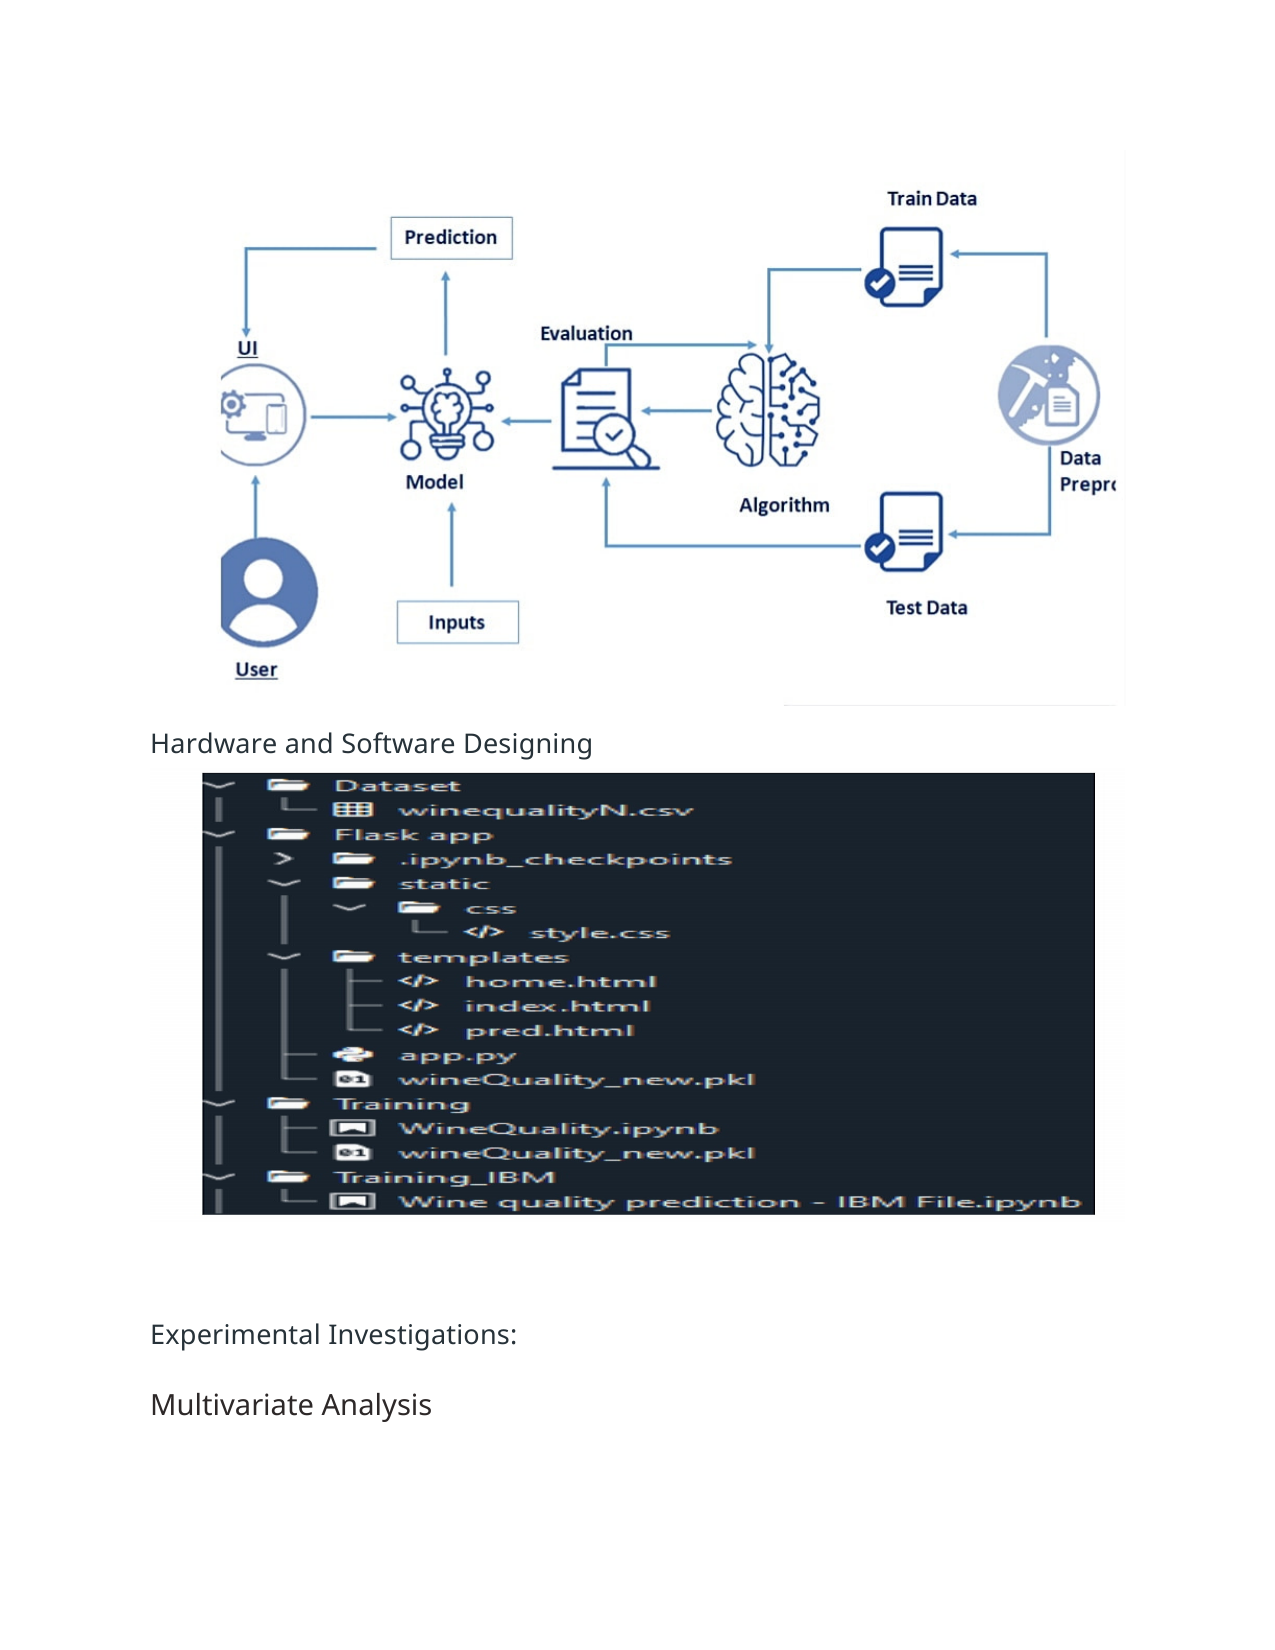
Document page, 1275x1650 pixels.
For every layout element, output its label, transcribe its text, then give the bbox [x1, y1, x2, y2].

text Experimental Investigations: [150, 1316, 1125, 1352]
picture [150, 768, 1125, 1223]
text Hardware and Software Designing [150, 724, 1125, 761]
subtitle Multivariate Analysis [150, 1385, 1125, 1424]
picture [150, 150, 1125, 706]
